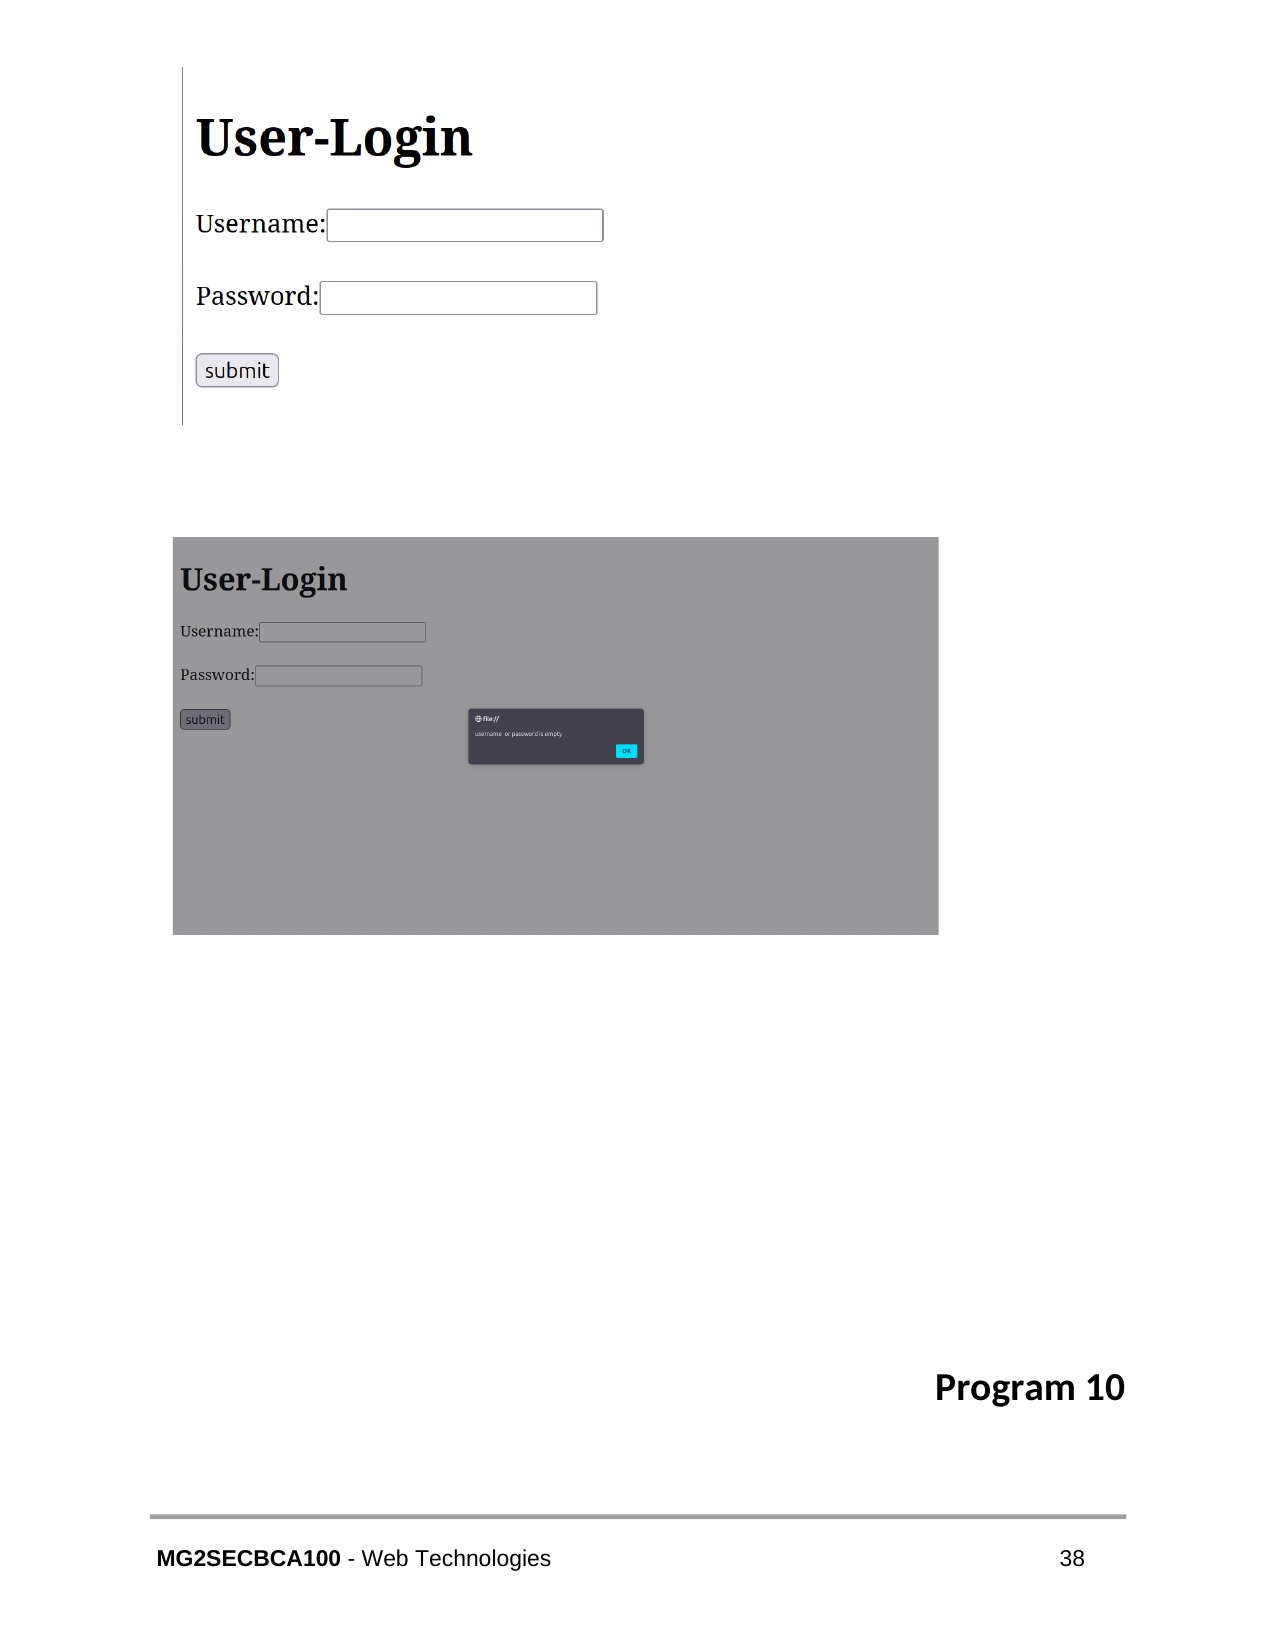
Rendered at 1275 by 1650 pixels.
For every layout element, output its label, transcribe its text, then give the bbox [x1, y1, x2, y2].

picture [182, 67, 672, 425]
text Program 10 [225, 1361, 1125, 1410]
picture [172, 537, 939, 935]
